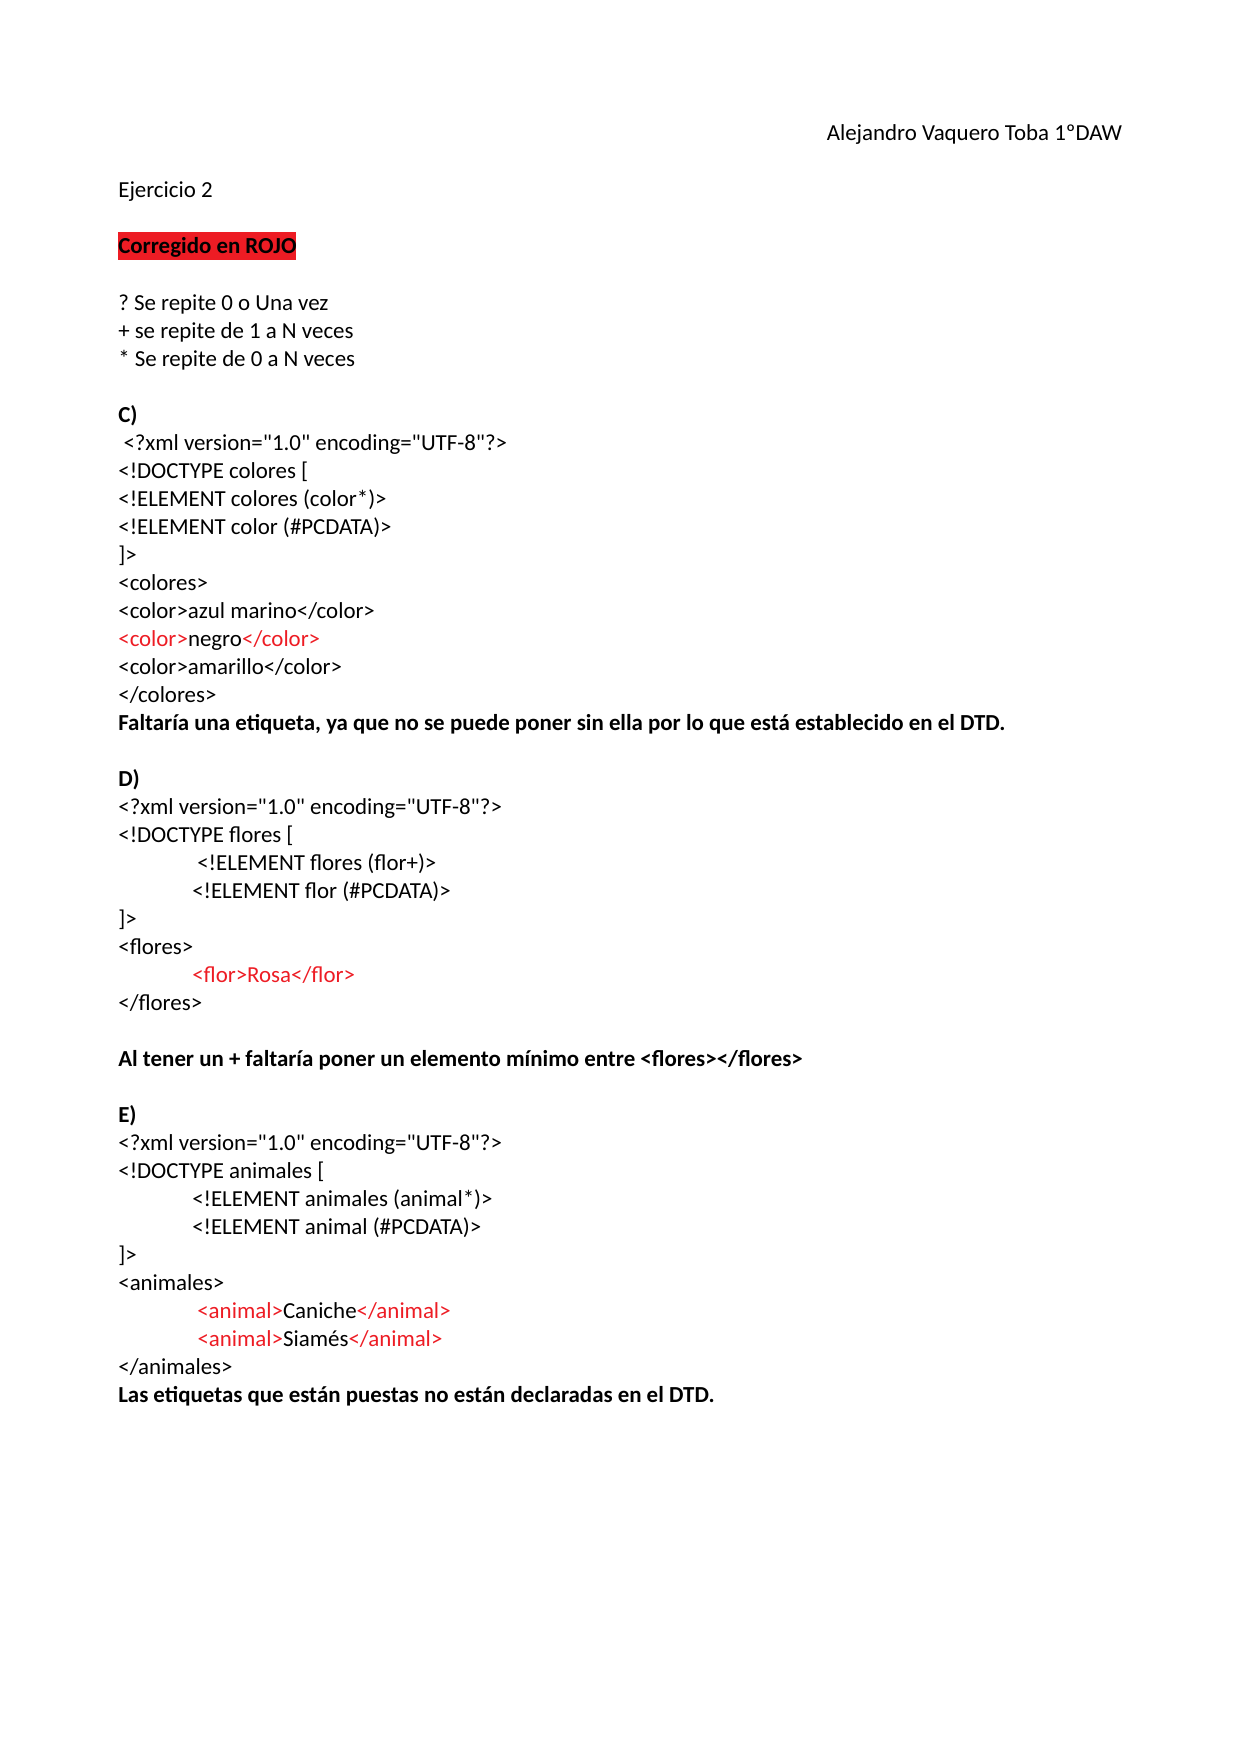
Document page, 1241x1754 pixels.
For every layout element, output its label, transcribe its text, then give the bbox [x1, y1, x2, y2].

text <color>negro</color> [118, 624, 1122, 652]
text + se repite de 1 a N veces [118, 316, 1122, 344]
text <flor>Rosa</flor> [118, 960, 1122, 988]
text </colores> [118, 680, 1122, 708]
text <animales> [118, 1268, 1122, 1296]
text C) [118, 400, 1122, 428]
text Corregido en ROJO [118, 232, 1122, 260]
text <!ELEMENT color (#PCDATA)> [118, 512, 1122, 540]
text <color>amarillo</color> [118, 652, 1122, 680]
text * Se repite de 0 a N veces [118, 344, 1122, 372]
text <flores> [118, 932, 1122, 960]
text <!ELEMENT flor (#PCDATA)> [118, 876, 1122, 904]
text <!DOCTYPE flores [ [118, 820, 1122, 848]
text Faltaría una etiqueta, ya que no se puede poner sin ella por lo que está establecido en el DTD. [118, 708, 1122, 736]
text <colores> [118, 568, 1122, 596]
text <?xml version="1.0" encoding="UTF-8"?> [118, 792, 1122, 820]
text <animal>Caniche</animal> [118, 1296, 1122, 1324]
text E) [118, 1100, 1122, 1128]
text <!DOCTYPE colores [ [118, 456, 1122, 484]
text <color>azul marino</color> [118, 596, 1122, 624]
text <animal>Siamés</animal> [118, 1324, 1122, 1352]
text ]> [118, 1240, 1122, 1268]
text <!ELEMENT flores (flor+)> [118, 848, 1122, 876]
text ]> [118, 904, 1122, 932]
text D) [118, 764, 1122, 792]
text <!DOCTYPE animales [ [118, 1156, 1122, 1184]
text Al tener un + faltaría poner un elemento mínimo entre <flores></flores> [118, 1044, 1122, 1072]
text ? Se repite 0 o Una vez [118, 288, 1122, 316]
text </animales> [118, 1352, 1122, 1381]
text <?xml version="1.0" encoding="UTF-8"?> [118, 428, 1122, 456]
text </flores> [118, 988, 1122, 1016]
text <!ELEMENT colores (color*)> [118, 484, 1122, 512]
text Las etiquetas que están puestas no están declaradas en el DTD. [118, 1381, 1122, 1408]
text <!ELEMENT animal (#PCDATA)> [118, 1212, 1122, 1240]
text <?xml version="1.0" encoding="UTF-8"?> [118, 1128, 1122, 1156]
text <!ELEMENT animales (animal*)> [118, 1184, 1122, 1212]
text Ejercicio 2 [118, 176, 1122, 204]
text ]> [118, 540, 1122, 568]
